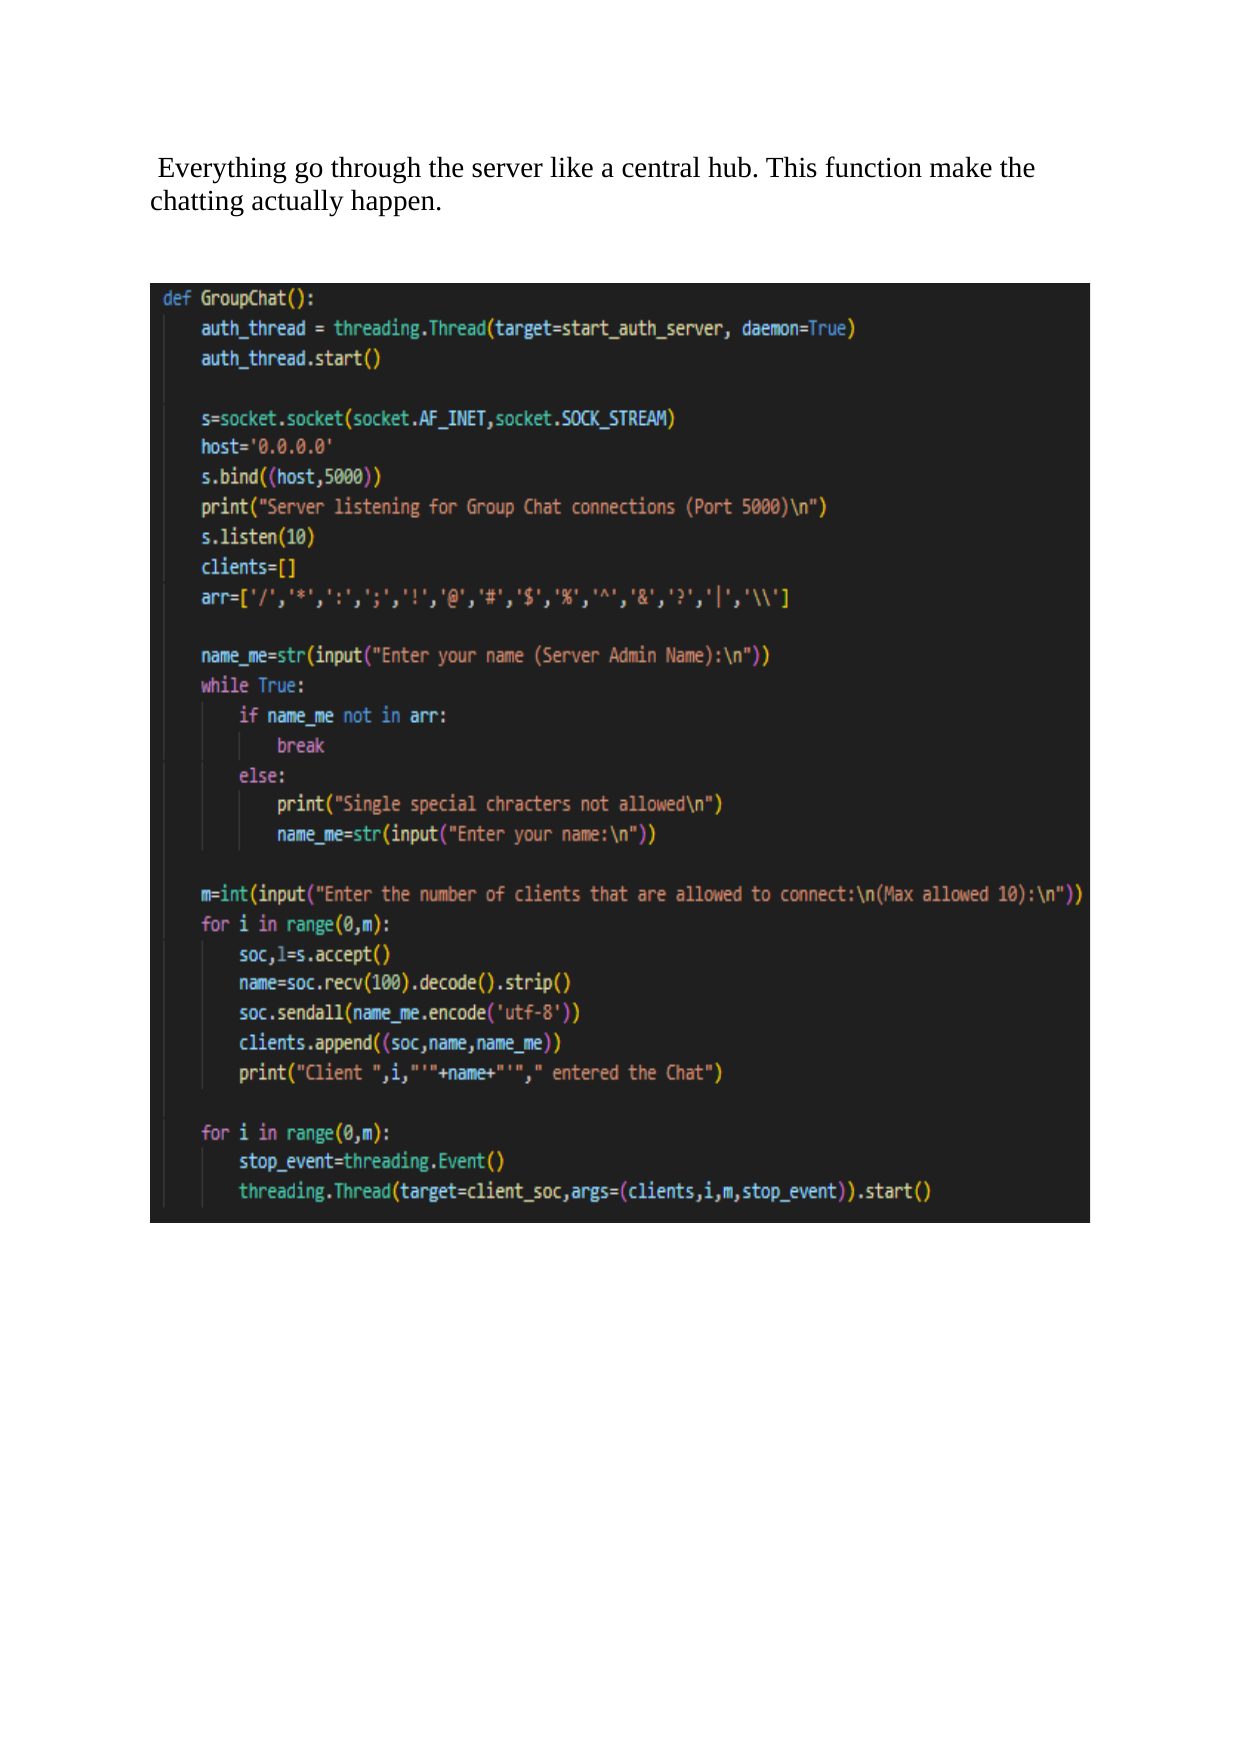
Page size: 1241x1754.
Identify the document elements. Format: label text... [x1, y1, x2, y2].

text Everything go through the server like a central hub. This function make the chatting actually happen. [150, 150, 1090, 217]
